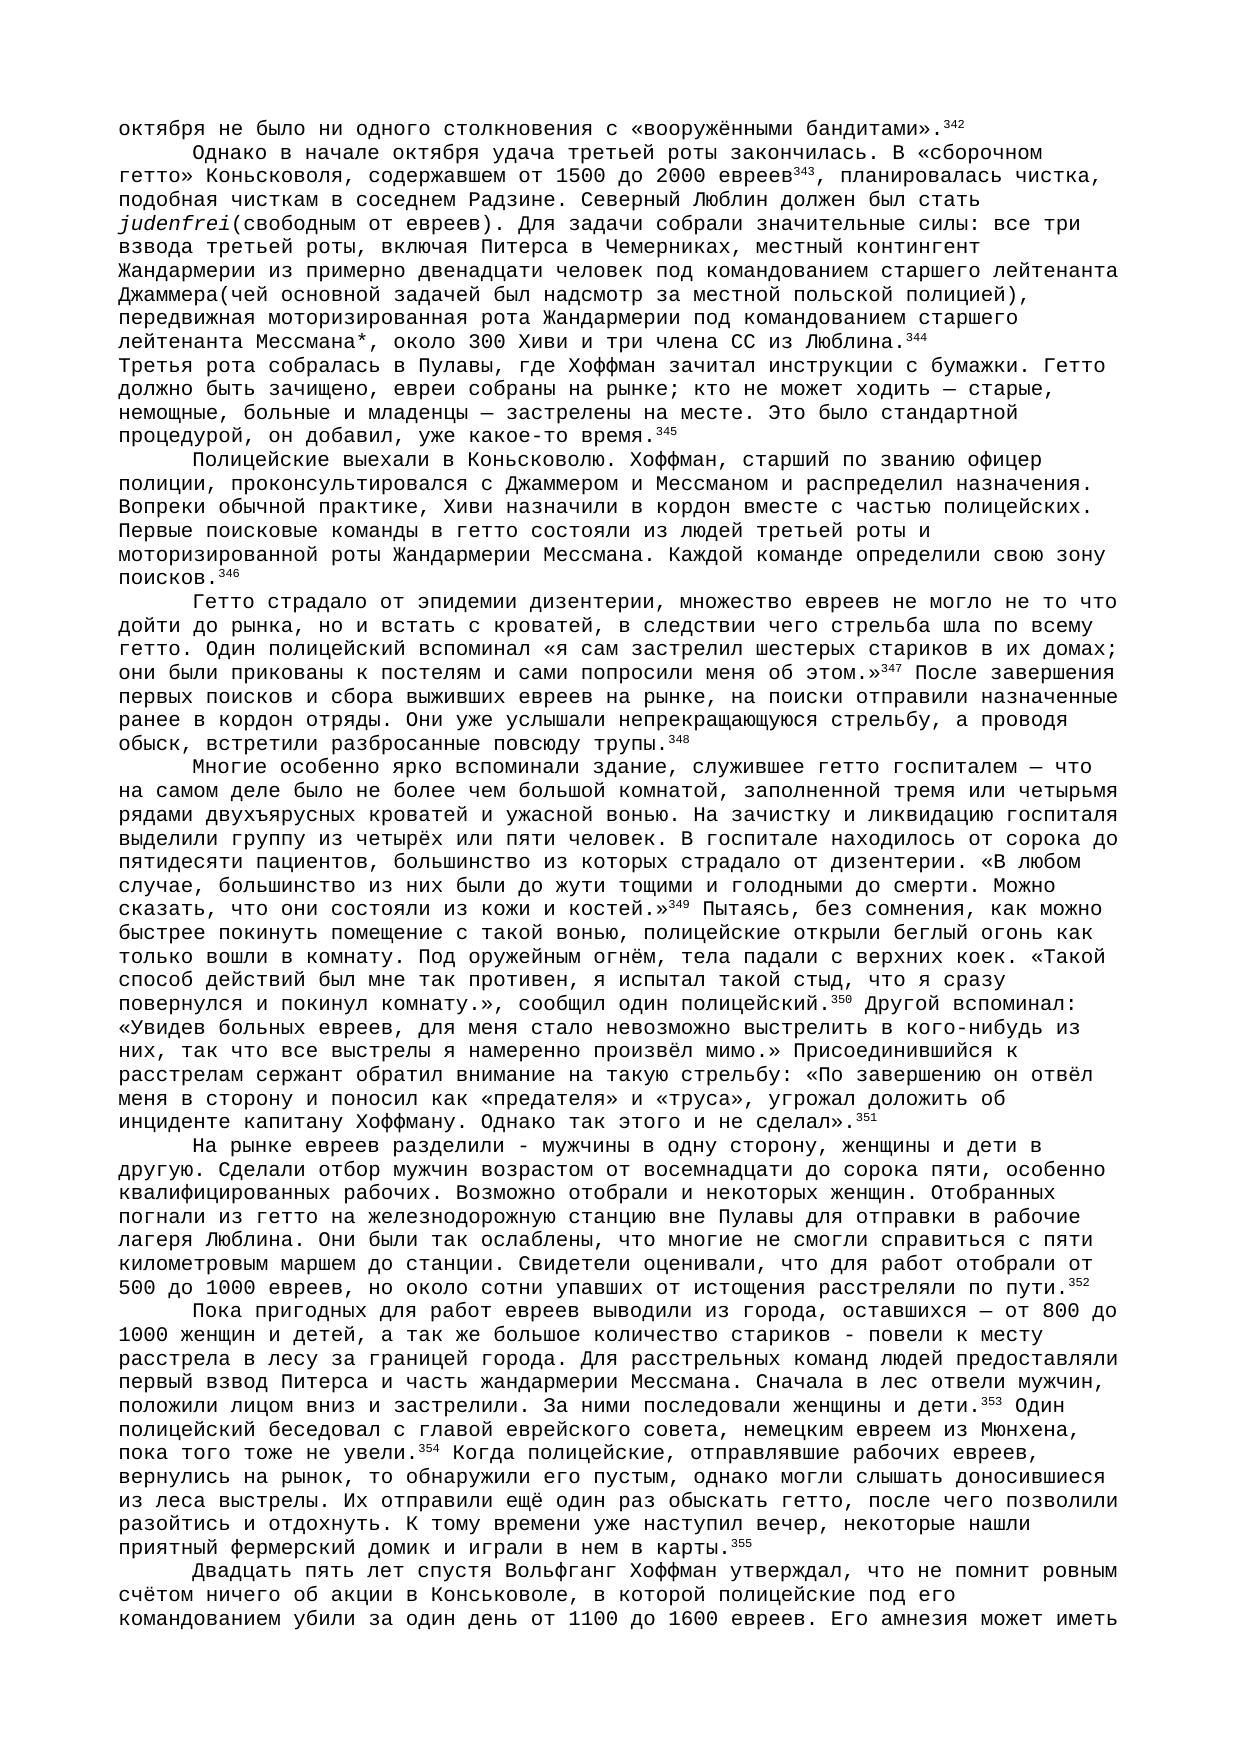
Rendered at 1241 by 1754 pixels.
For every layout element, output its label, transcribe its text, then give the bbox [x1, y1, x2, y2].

text Однако в начале октября удача третьей роты закончилась. В «сборочном гетто» Коньсковоля, содержавшем от 1500 до 2000 евреев, планировалась чистка, подобная чисткам в соседнем Радзине. Северный Люблин должен был стать judenfrei(свободным от евреев). Для задачи собрали значительные силы: все три взвода третьей роты, включая Питерса в Чемерниках, местный контингент Жандармерии из примерно двенадцати человек под командованием старшего лейтенанта Джаммера(чей основной задачей был надсмотр за местной польской полицией), передвижная моторизированная рота Жандармерии под командованием старшего лейтенанта Мессмана*, около 300 Хиви и три члена СС из Люблина. [118, 142, 1122, 354]
text Третья рота собралась в Пулавы, где Хоффман зачитал инструкции с бумажки. Гетто должно быть зачищено, евреи собраны на рынке; кто не может ходить — старые, немощные, больные и младенцы — застрелены на месте. Это было стандартной процедурой, он добавил, уже какое-то время. [118, 354, 1122, 449]
text Многие особенно ярко вспоминали здание, служившее гетто госпиталем — что на самом деле было не более чем большой комнатой, заполненной тремя или четырьмя рядами двухъярусных кроватей и ужасной вонью. На зачистку и ликвидацию госпиталя выделили группу из четырёх или пяти человек. В госпитале находилось от сорока до пятидесяти пациентов, большинство из которых страдало от дизентерии. «В любом случае, большинство из них были до жути тощими и голодными до смерти. Можно сказать, что они состояли из кожи и костей.» Пытаясь, без сомнения, как можно быстрее покинуть помещение с такой вонью, полицейские открыли беглый огонь как только вошли в комнату. Под оружейным огнём, тела падали с верхних коек. «Такой способ действий был мне так противен, я испытал такой стыд, что я сразу повернулся и покинул комнату.», сообщил один полицейский. Другой вспоминал: «Увидев больных евреев, для меня стало невозможно выстрелить в кого-нибудь из них, так что все выстрелы я намеренно произвёл мимо.» Присоединившийся к расстрелам сержант обратил внимание на такую стрельбу: «По завершению он отвёл меня в сторону и поносил как «предателя» и «труса», угрожал доложить об инциденте капитану Хоффману. Однако так этого и не сделал». [118, 757, 1122, 1135]
text Двадцать пять лет спустя Вольфганг Хоффман утверждал, что не помнит ровным счётом ничего об акции в Конськоволе, в которой полицейские под его командованием убили за один день от 1100 до 1600 евреев. Его амнезия может иметь [118, 1561, 1122, 1631]
text октября не было ни одного столкновения с «вооружёнными бандитами». [118, 118, 1122, 142]
text Гетто страдало от эпидемии дизентерии, множество евреев не могло не то что дойти до рынка, но и встать с кроватей, в следствии чего стрельба шла по всему гетто. Один полицейский вспоминал «я сам застрелил шестерых стариков в их домах; они были прикованы к постелям и сами попросили меня об этом.» После завершения первых поисков и сбора выживших евреев на рынке, на поиски отправили назначенные ранее в кордон отряды. Они уже услышали непрекращающуюся стрельбу, а проводя обыск, встретили разбросанные повсюду трупы. [118, 591, 1122, 757]
text Полицейские выехали в Коньсковолю. Хоффман, старший по званию офицер полиции, проконсультировался с Джаммером и Мессманом и распределил назначения. Вопреки обычной практике, Хиви назначили в кордон вместе с частью полицейских. Первые поисковые команды в гетто состояли из людей третьей роты и моторизированной роты Жандармерии Мессмана. Каждой команде определили свою зону поисков. [118, 449, 1122, 591]
text На рынке евреев разделили - мужчины в одну сторону, женщины и дети в другую. Сделали отбор мужчин возрастом от восемнадцати до сорока пяти, особенно квалифицированных рабочих. Возможно отобрали и некоторых женщин. Отобранных погнали из гетто на железнодорожную станцию вне Пулавы для отправки в рабочие лагеря Люблина. Они были так ослаблены, что многие не смогли справиться с пяти километровым маршем до станции. Свидетели оценивали, что для работ отобрали от 500 до 1000 евреев, но около сотни упавших от истощения расстреляли по пути. Пока пригодных для работ евреев выводили из города, оставшихся — от 800 до 1000 женщин и детей, а так же большое количество стариков - повели к месту расстрела в лесу за границей города. Для расстрельных команд людей предоставляли первый взвод Питерса и часть жандармерии Мессмана. Сначала в лес отвели мужчин, положили лицом вниз и застрелили. За ними последовали женщины и дети. Один полицейский беседовал с главой еврейского совета, немецким евреем из Мюнхена, пока того тоже не увели. Когда полицейские, отправлявшие рабочих евреев, вернулись на рынок, то обнаружили его пустым, однако могли слышать доносившиеся из леса выстрелы. Их отправили ещё один раз обыскать гетто, после чего позволили разойтись и отдохнуть. К тому времени уже наступил вечер, некоторые нашли приятный фермерский домик и играли в нем в карты. [118, 1135, 1122, 1561]
